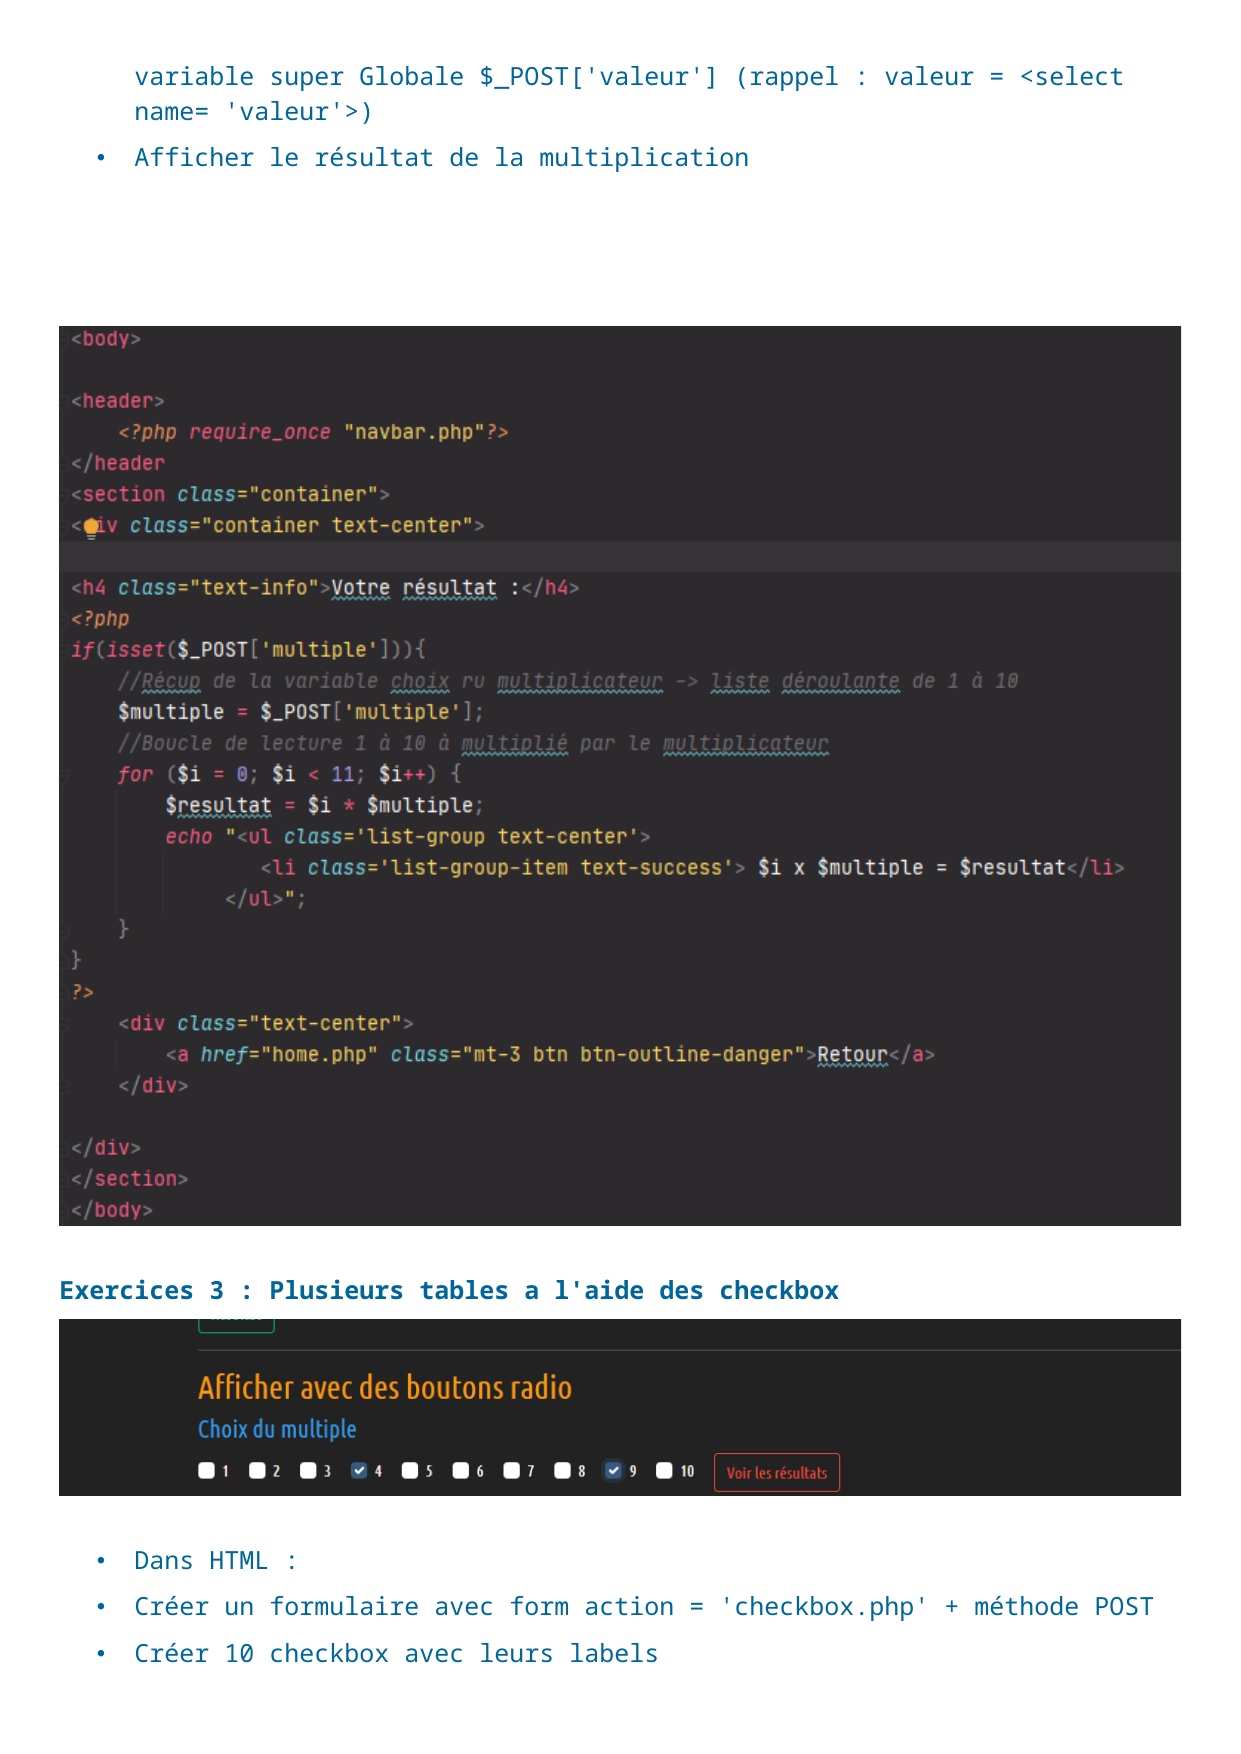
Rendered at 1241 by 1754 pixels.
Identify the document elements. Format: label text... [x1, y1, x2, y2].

picture [59, 1319, 1182, 1496]
list variable super Globale $_POST['valeur'] (rappel : valeur = <select name= 'valeur'>) [97, 59, 1181, 127]
list Créer 10 checkbox avec leurs labels [97, 1636, 1181, 1669]
list Dans HTML : [97, 1542, 1181, 1576]
picture [59, 326, 1182, 1226]
list Créer un formulaire avec form action = 'checkbox.php' + méthode POST [97, 1589, 1181, 1623]
list Afficher le résultat de la multiplication [97, 140, 1181, 174]
text Exercices 3 : Plusieurs tables a l'aide des checkbox [59, 1272, 1181, 1307]
